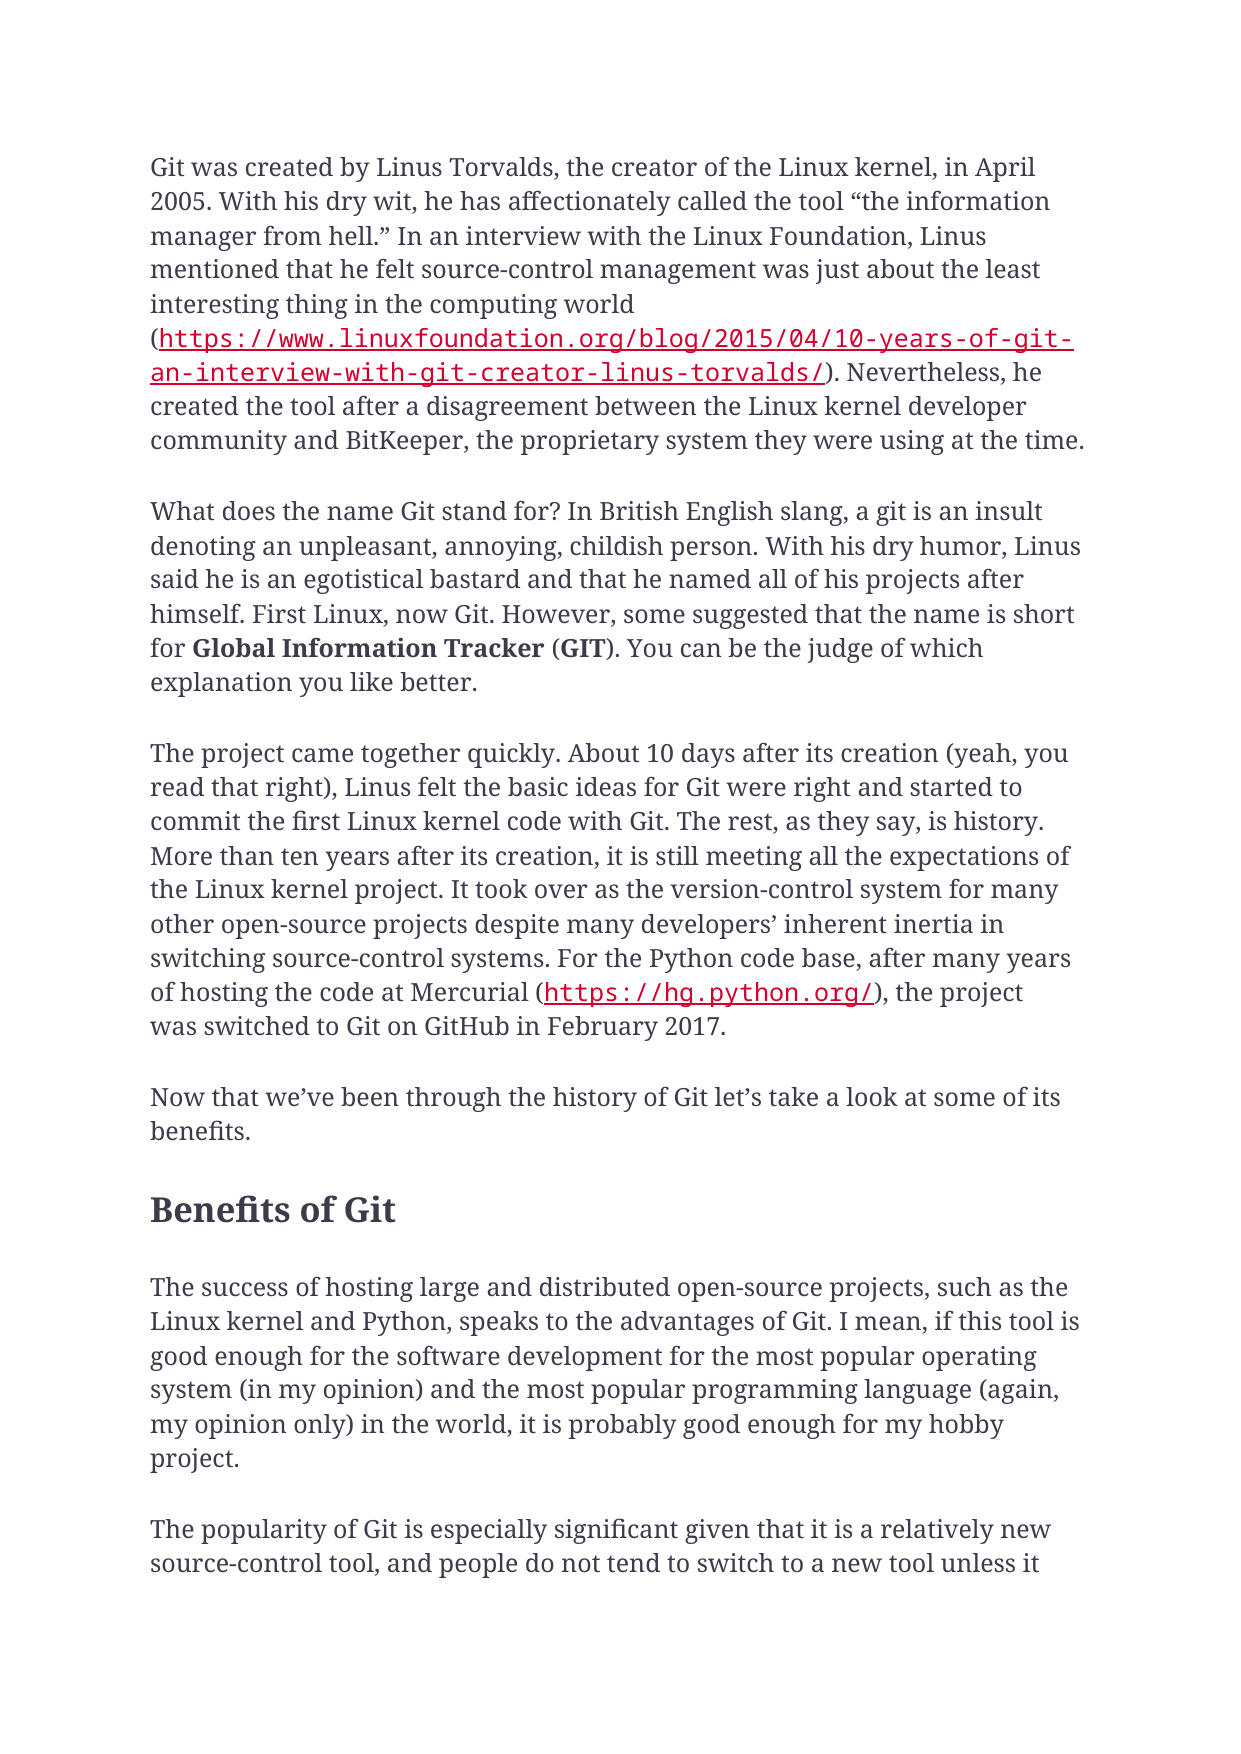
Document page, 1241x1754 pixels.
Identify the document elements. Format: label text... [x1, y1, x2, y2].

text The project came together quickly. About 10 days after its creation (yeah, you read that right), Linus felt the basic ideas for Git were right and started to commit the first Linux kernel code with Git. The rest, as they say, is history. More than ten years after its creation, it is still meeting all the expectations of the Linux kernel project. It took over as the version-control system for many other open-source projects despite many developers’ inherent inertia in switching source-control systems. For the Python code base, after many years of hosting the code at Mercurial (https://hg.python.org/), the project was switched to Git on GitHub in February 2017. [150, 736, 1090, 1042]
text The success of hosting large and distributed open-source projects, such as the Linux kernel and Python, speaks to the advantages of Git. I mean, if this tool is good enough for the software development for the most popular operating system (in my opinion) and the most popular programming language (again, my opinion only) in the world, it is probably good enough for my hobby project. [150, 1270, 1090, 1474]
text The popularity of Git is especially significant given that it is a relatively new source-control tool, and people do not tend to switch to a new tool unless it [150, 1512, 1090, 1580]
text Git was created by Linus Torvalds, the creator of the Linux kernel, in April 2005. With his dry wit, he has affectionately called the tool “the information manager from hell.” In an interview with the Linux Foundation, Linus mentioned that he felt source-control management was just about the least interesting thing in the computing world (https://www.linuxfoundation.org/blog/2015/04/10-years-of-git-an-interview-with-git-creator-linus-torvalds/). Nevertheless, he created the tool after a disagreement between the Linux kernel developer community and BitKeeper, the proprietary system they were using at the time. [150, 150, 1090, 457]
text Now that we’ve been through the history of Git let’s take a look at some of its benefits. [150, 1080, 1090, 1148]
text What does the name Git stand for? In British English slang, a git is an insult denoting an unpleasant, annoying, childish person. With his dry humor, Linus said he is an egotistical bastard and that he named all of his projects after himself. First Linux, now Git. However, some suggested that the name is short for Global Information Tracker (GIT). You can be the judge of which explanation you like better. [150, 494, 1090, 698]
subtitle Benefits of Git [150, 1186, 1090, 1232]
